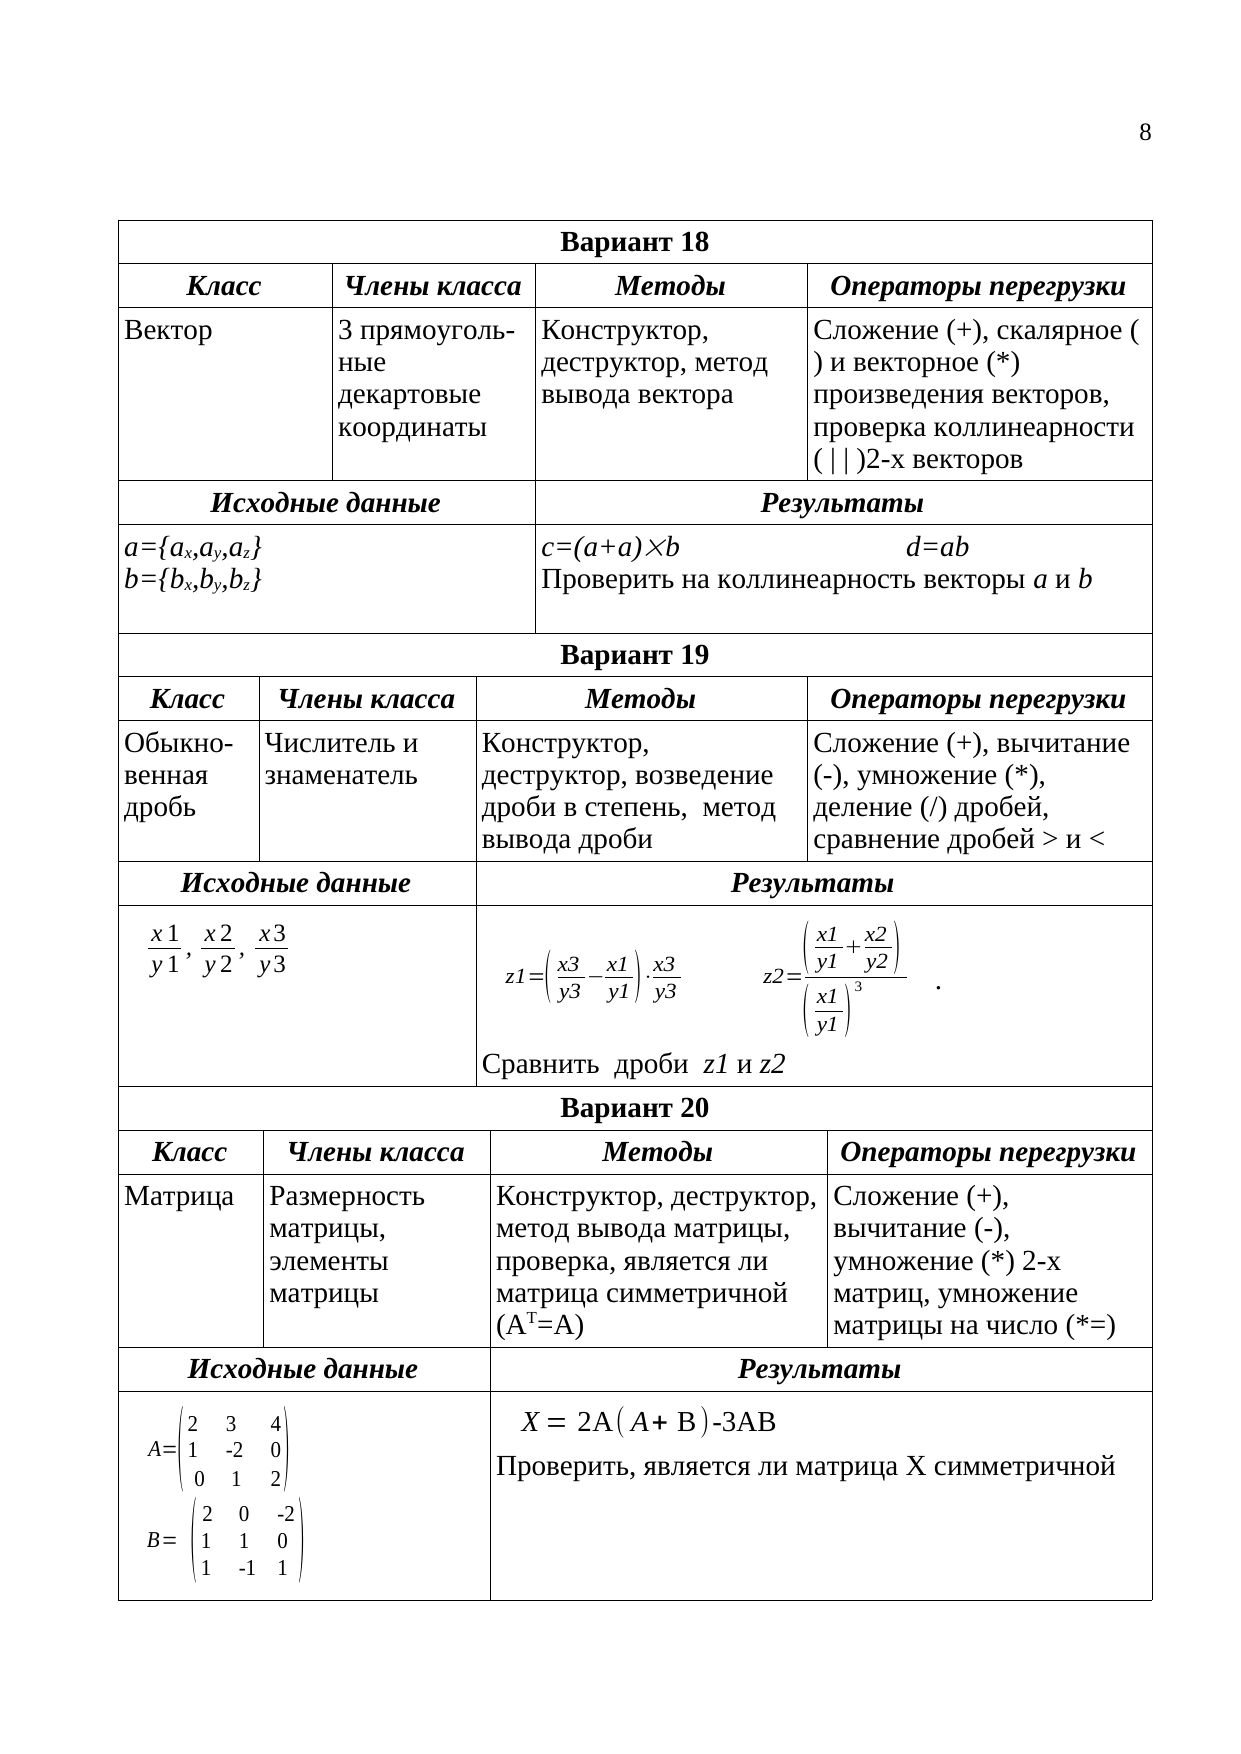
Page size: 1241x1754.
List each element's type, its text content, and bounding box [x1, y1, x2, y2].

table_cell Вариант 19 [119, 634, 1152, 676]
table_cell 3 прямоуголь­ные декартовые координаты [333, 308, 535, 480]
table_cell Методы [477, 677, 807, 720]
table_cell Класс [119, 677, 259, 720]
table_cell Члены класса [264, 1131, 490, 1174]
table_cell Операторы перегрузки [808, 677, 1152, 720]
table_cell Исходные данные [119, 862, 476, 905]
table_header Вариант 20 [119, 1087, 1152, 1130]
table_cell Операторы перегрузки [828, 1131, 1152, 1174]
table_cell Операторы перегрузки [808, 264, 1152, 307]
table_cell Результаты [536, 481, 1152, 524]
table_cell Сложение (+), вычитание (-), умножение (*) 2-х матриц, умножение матрицы на число (*=) [828, 1175, 1152, 1347]
table_cell Методы [536, 264, 807, 307]
table_cell Класс [119, 1131, 263, 1174]
table_cell Класс [119, 264, 332, 307]
table_cell Обыкно­венная дробь [119, 721, 259, 861]
table_cell a={ax,ay,az} b={bx,by,bz} [119, 525, 535, 632]
table_cell Исходные данные [119, 1348, 490, 1391]
table_cell Сложение (+), скалярное ( ) и векторное (*) произведения векторов, проверка коллинеарности ( | | )2-х векторов [808, 308, 1152, 480]
table_cell Конструктор, деструктор, метод вывода матрицы, проверка, является ли матрица симметричной (АТ=А) [491, 1175, 827, 1347]
table_cell Результаты [477, 862, 1152, 905]
table_cell [119, 906, 476, 1086]
table_cell Результаты [491, 1348, 1152, 1391]
table_cell Числитель и знаменатель [260, 721, 476, 861]
table_cell Вектор [119, 308, 332, 480]
table_cell Размерность матрицы, элементы матрицы [264, 1175, 490, 1347]
table_cell Конструктор, деструктор, возведение дроби в степень, метод вывода дроби [477, 721, 807, 861]
table_cell Матрица [119, 1175, 263, 1347]
table_cell Исходные данные [119, 481, 535, 524]
table_cell Конструктор, деструктор, метод вывода вектора [536, 308, 807, 480]
table_cell . Сравнить дроби z1 и z2 [477, 906, 1152, 1086]
table_cell Члены класса [333, 264, 535, 307]
table_cell c=(a+a)b d=ab Проверить на коллинеарность векторы a и b [536, 525, 1152, 632]
table_cell Сложение (+), вычитание (-), умножение (*), деление (/) дробей, сравнение дробей > и < [808, 721, 1152, 861]
table_cell [119, 1392, 490, 1599]
table_header Вариант 18 [119, 221, 1152, 263]
table_cell Методы [491, 1131, 827, 1174]
table_cell Члены класса [260, 677, 476, 720]
table_cell Проверить, является ли матрица Х симметричной [491, 1392, 1152, 1599]
